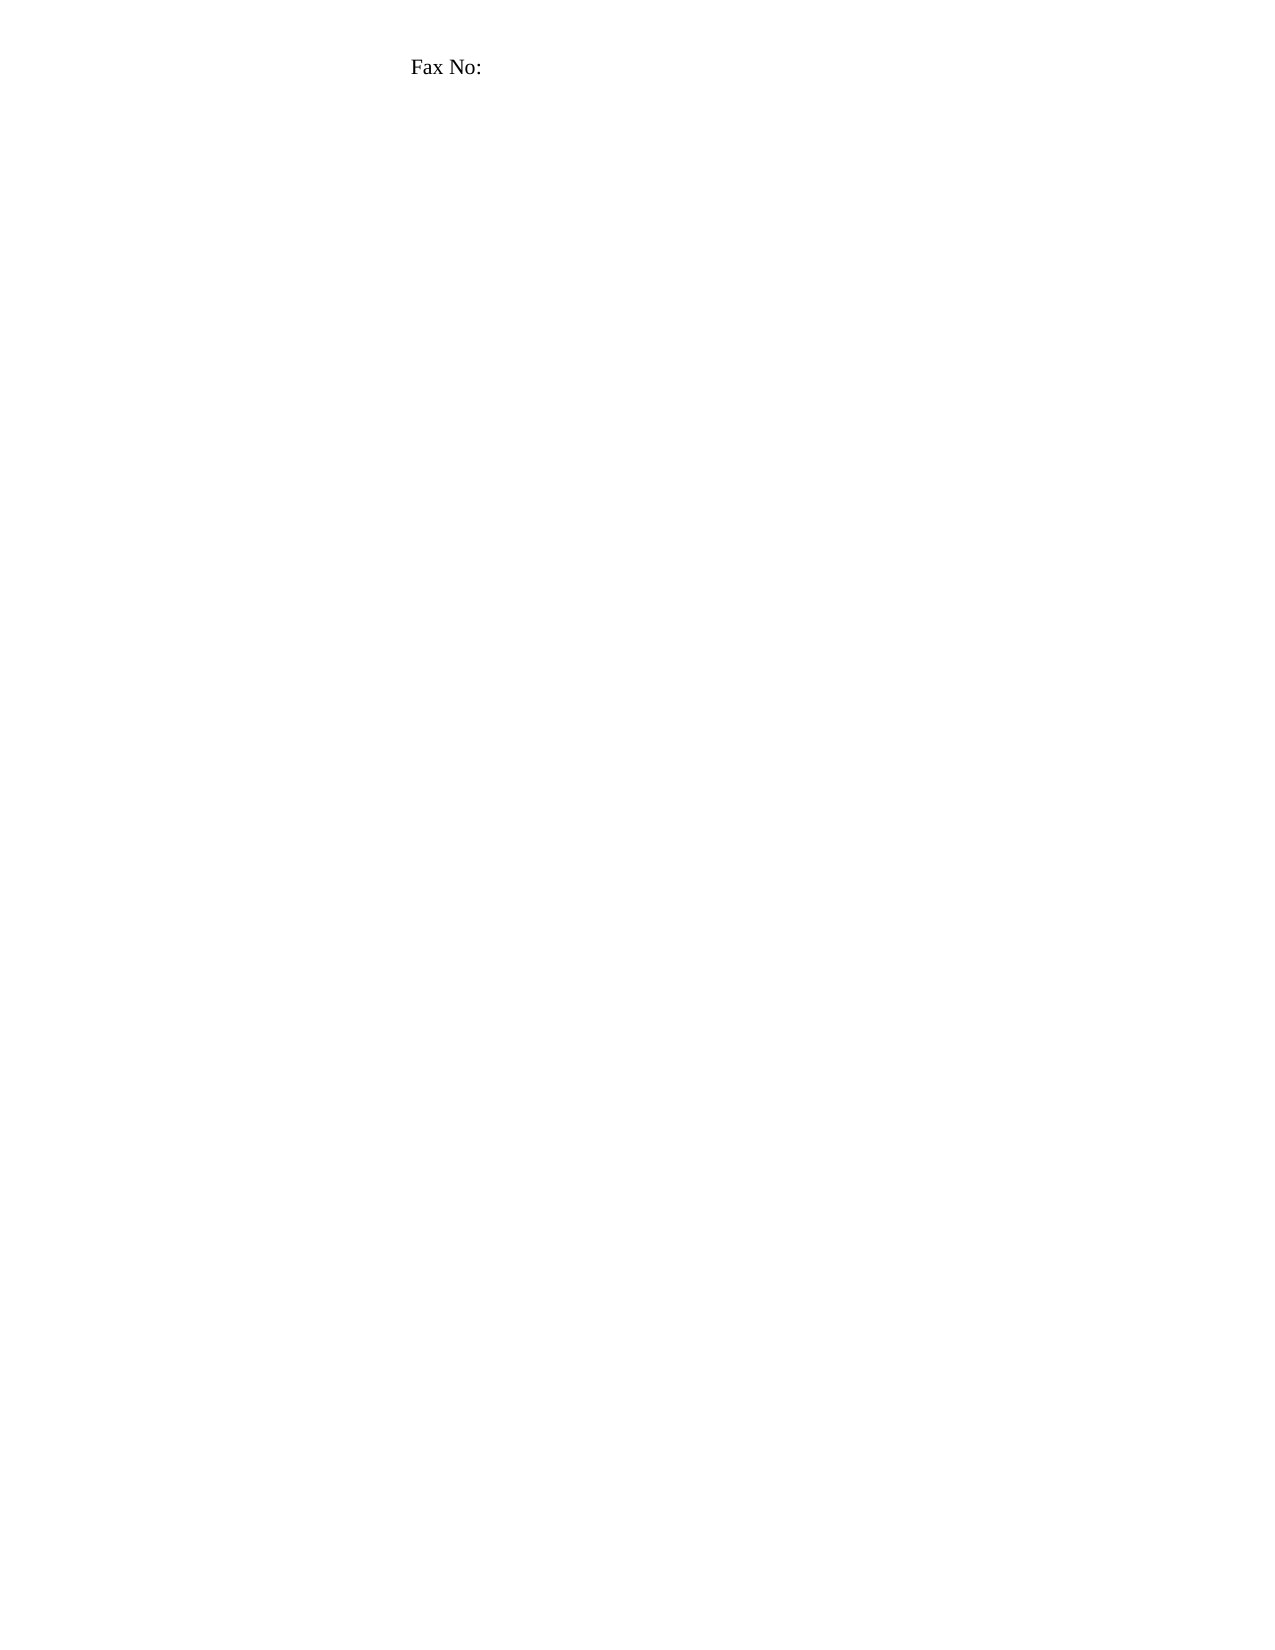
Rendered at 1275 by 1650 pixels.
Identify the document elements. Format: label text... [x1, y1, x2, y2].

table_header [637, 41, 1115, 85]
table_header Fax No: [158, 41, 637, 85]
